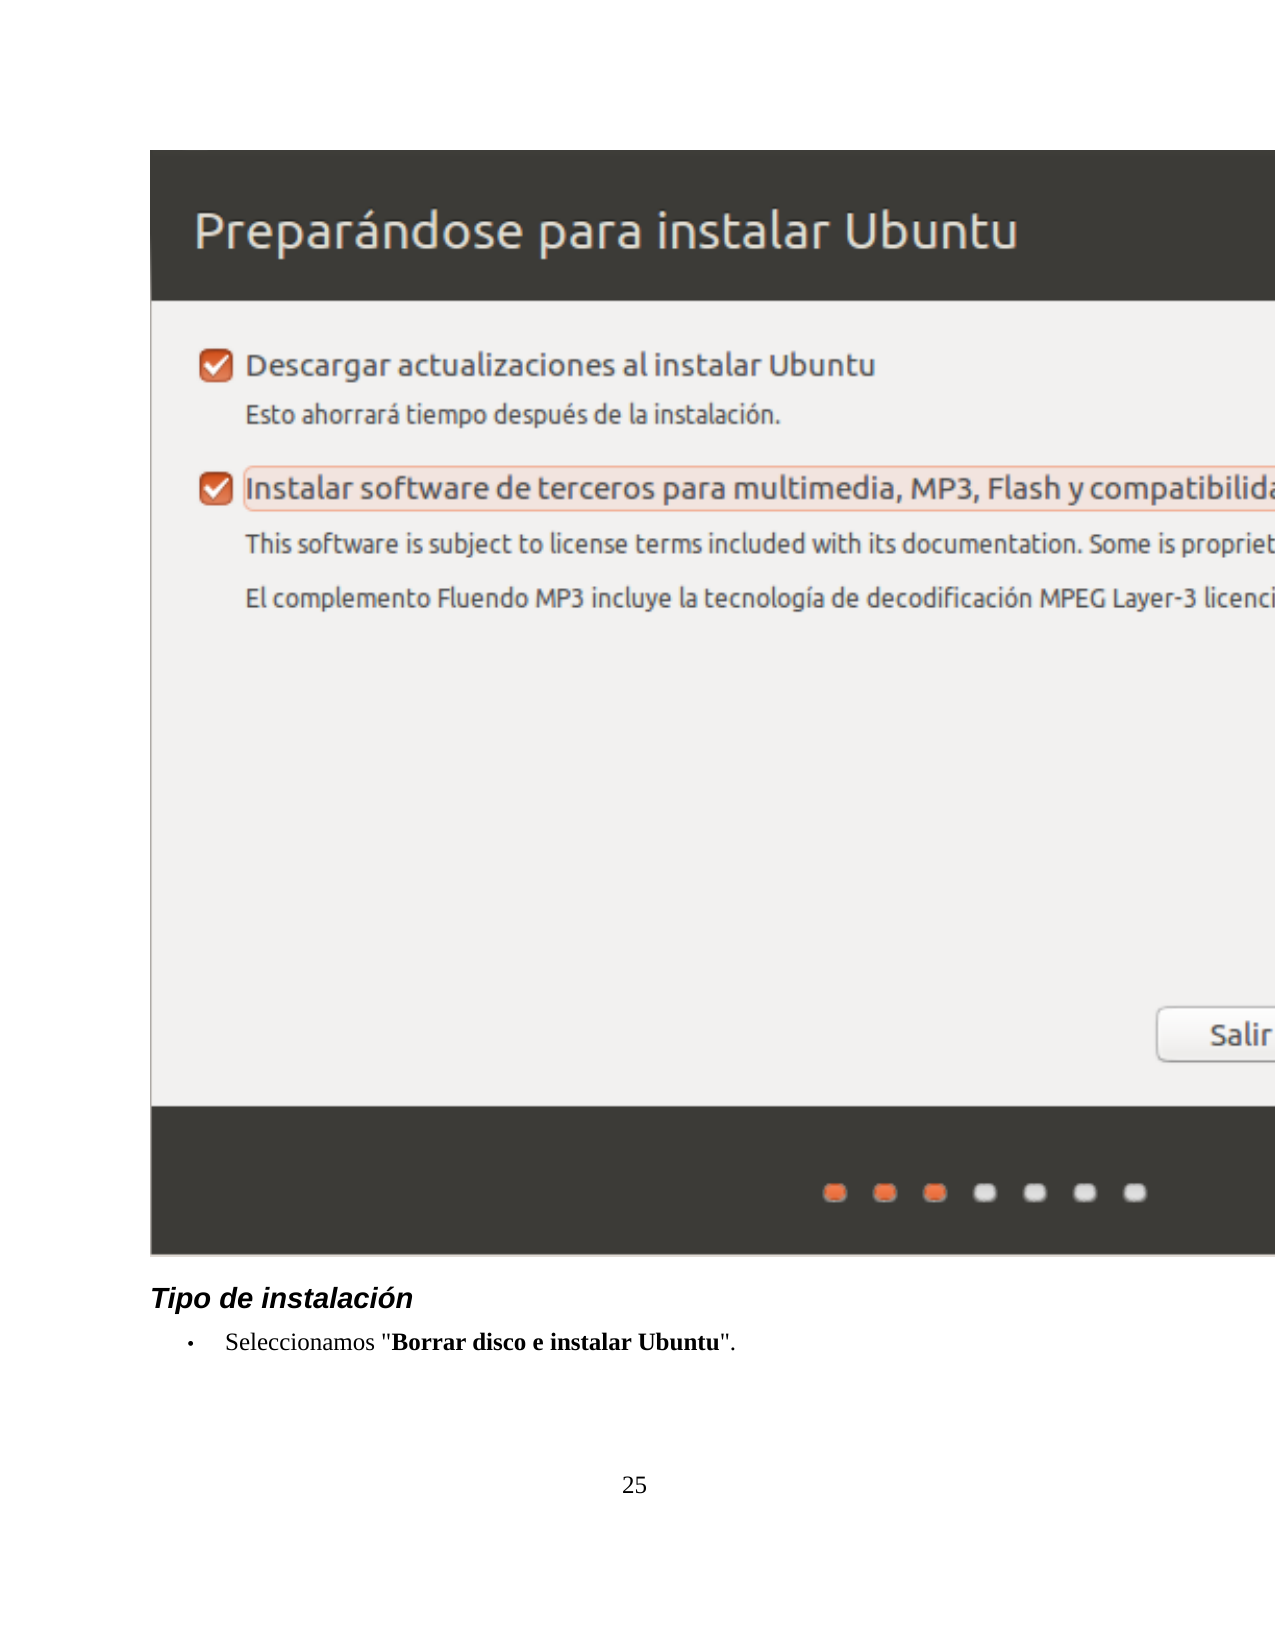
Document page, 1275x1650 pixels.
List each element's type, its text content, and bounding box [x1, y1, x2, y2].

picture [150, 150, 1275, 1257]
subtitle Tipo de instalación [150, 1281, 1125, 1315]
list Seleccionamos "Borrar disco e instalar Ubuntu". [187, 1327, 1125, 1356]
